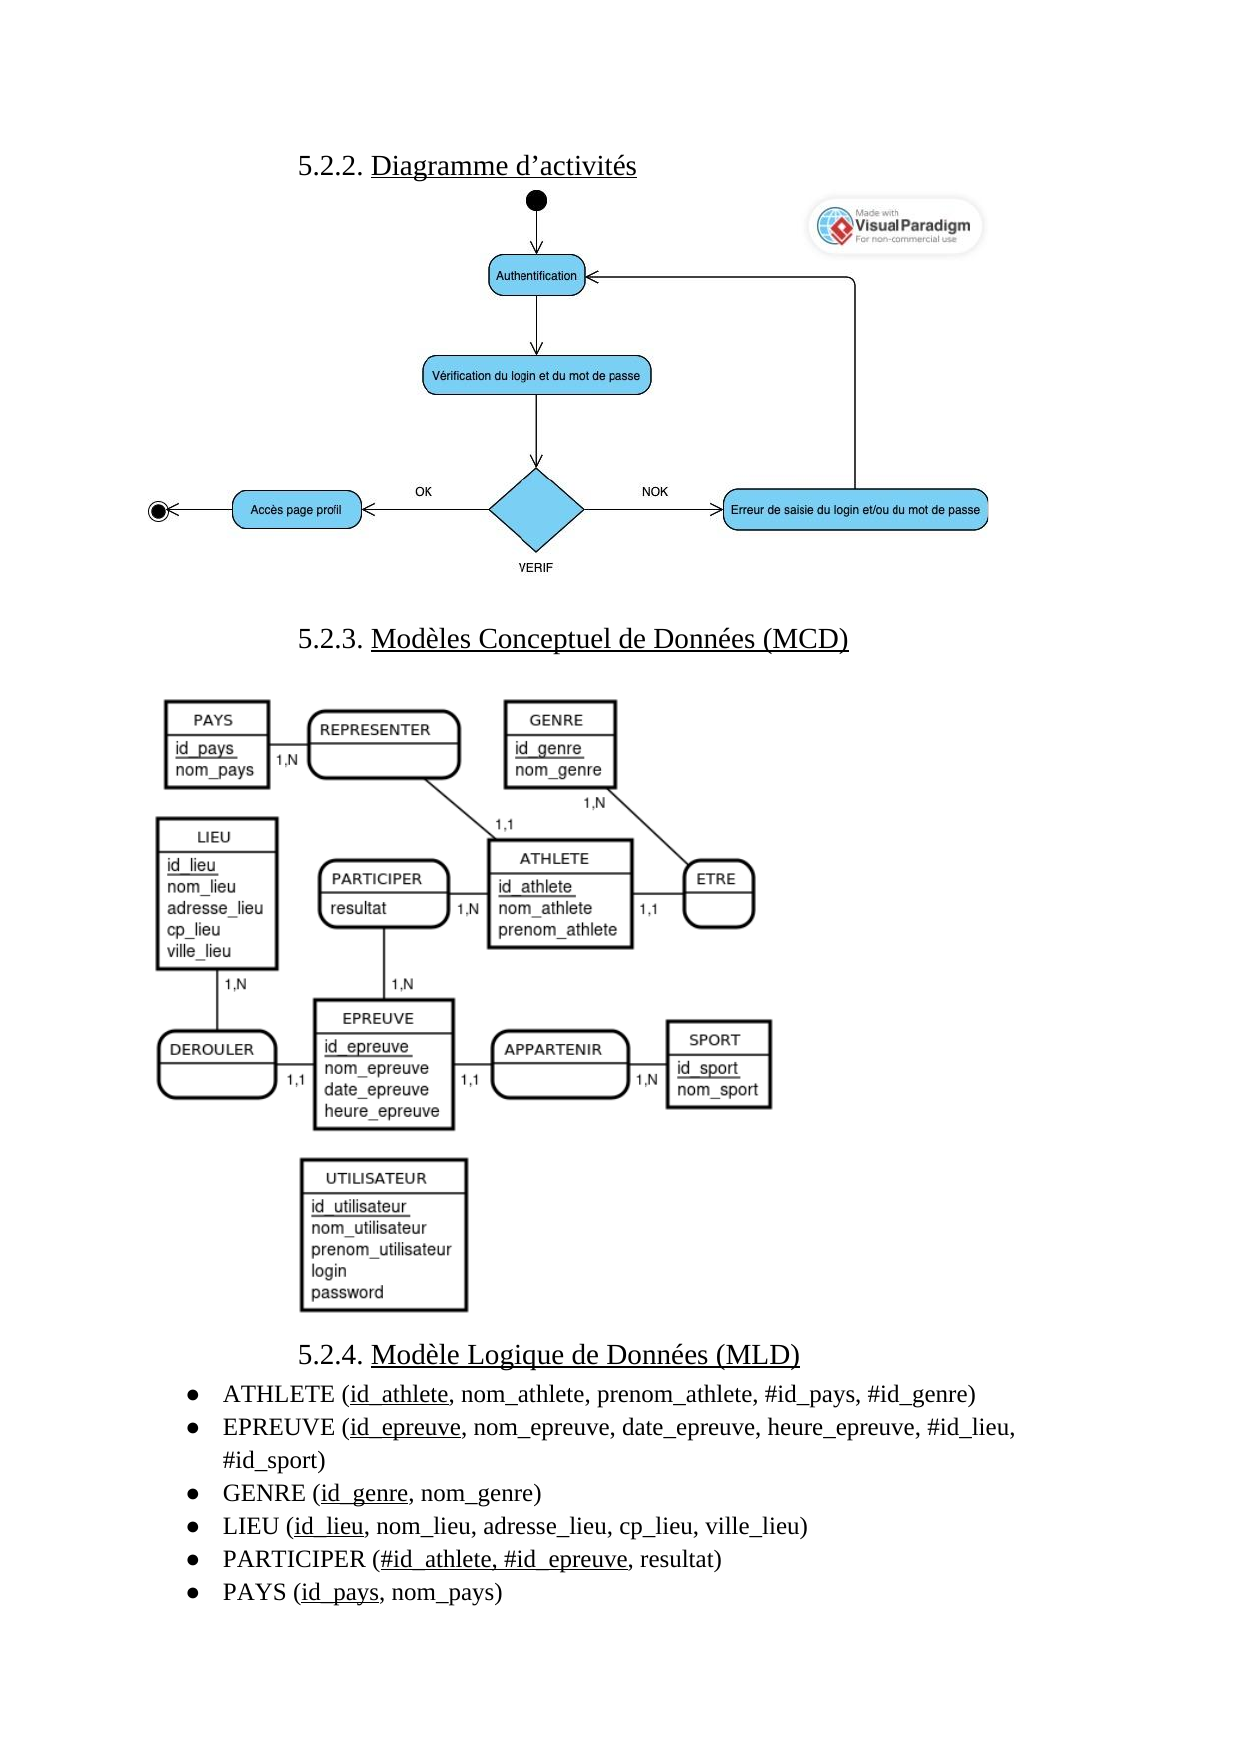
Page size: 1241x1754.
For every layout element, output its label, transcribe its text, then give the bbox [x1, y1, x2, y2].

list GENRE (id_genre, nom_genre) [185, 1478, 1093, 1507]
list EPREUVE (id_epreuve, nom_epreuve, date_epreuve, heure_epreuve, #id_lieu, #id_sport) [185, 1412, 1093, 1474]
list LIEU (id_lieu, nom_lieu, adresse_lieu, cp_lieu, ville_lieu) [185, 1511, 1093, 1540]
list PAYS (id_pays, nom_pays) [185, 1577, 1093, 1606]
subtitle 5.2.3. Modèles Conceptuel de Données (MCD) [223, 621, 1093, 655]
subtitle 5.2.4. Modèle Logique de Données (MLD) [223, 1337, 1093, 1371]
list ATHLETE (id_athlete, nom_athlete, prenom_athlete, #id_pays, #id_genre) [185, 1379, 1093, 1408]
subtitle 5.2.2. Diagramme d’activités [223, 148, 1093, 181]
list PARTICIPER (#id_athlete, #id_epreuve, resultat) [185, 1544, 1093, 1573]
